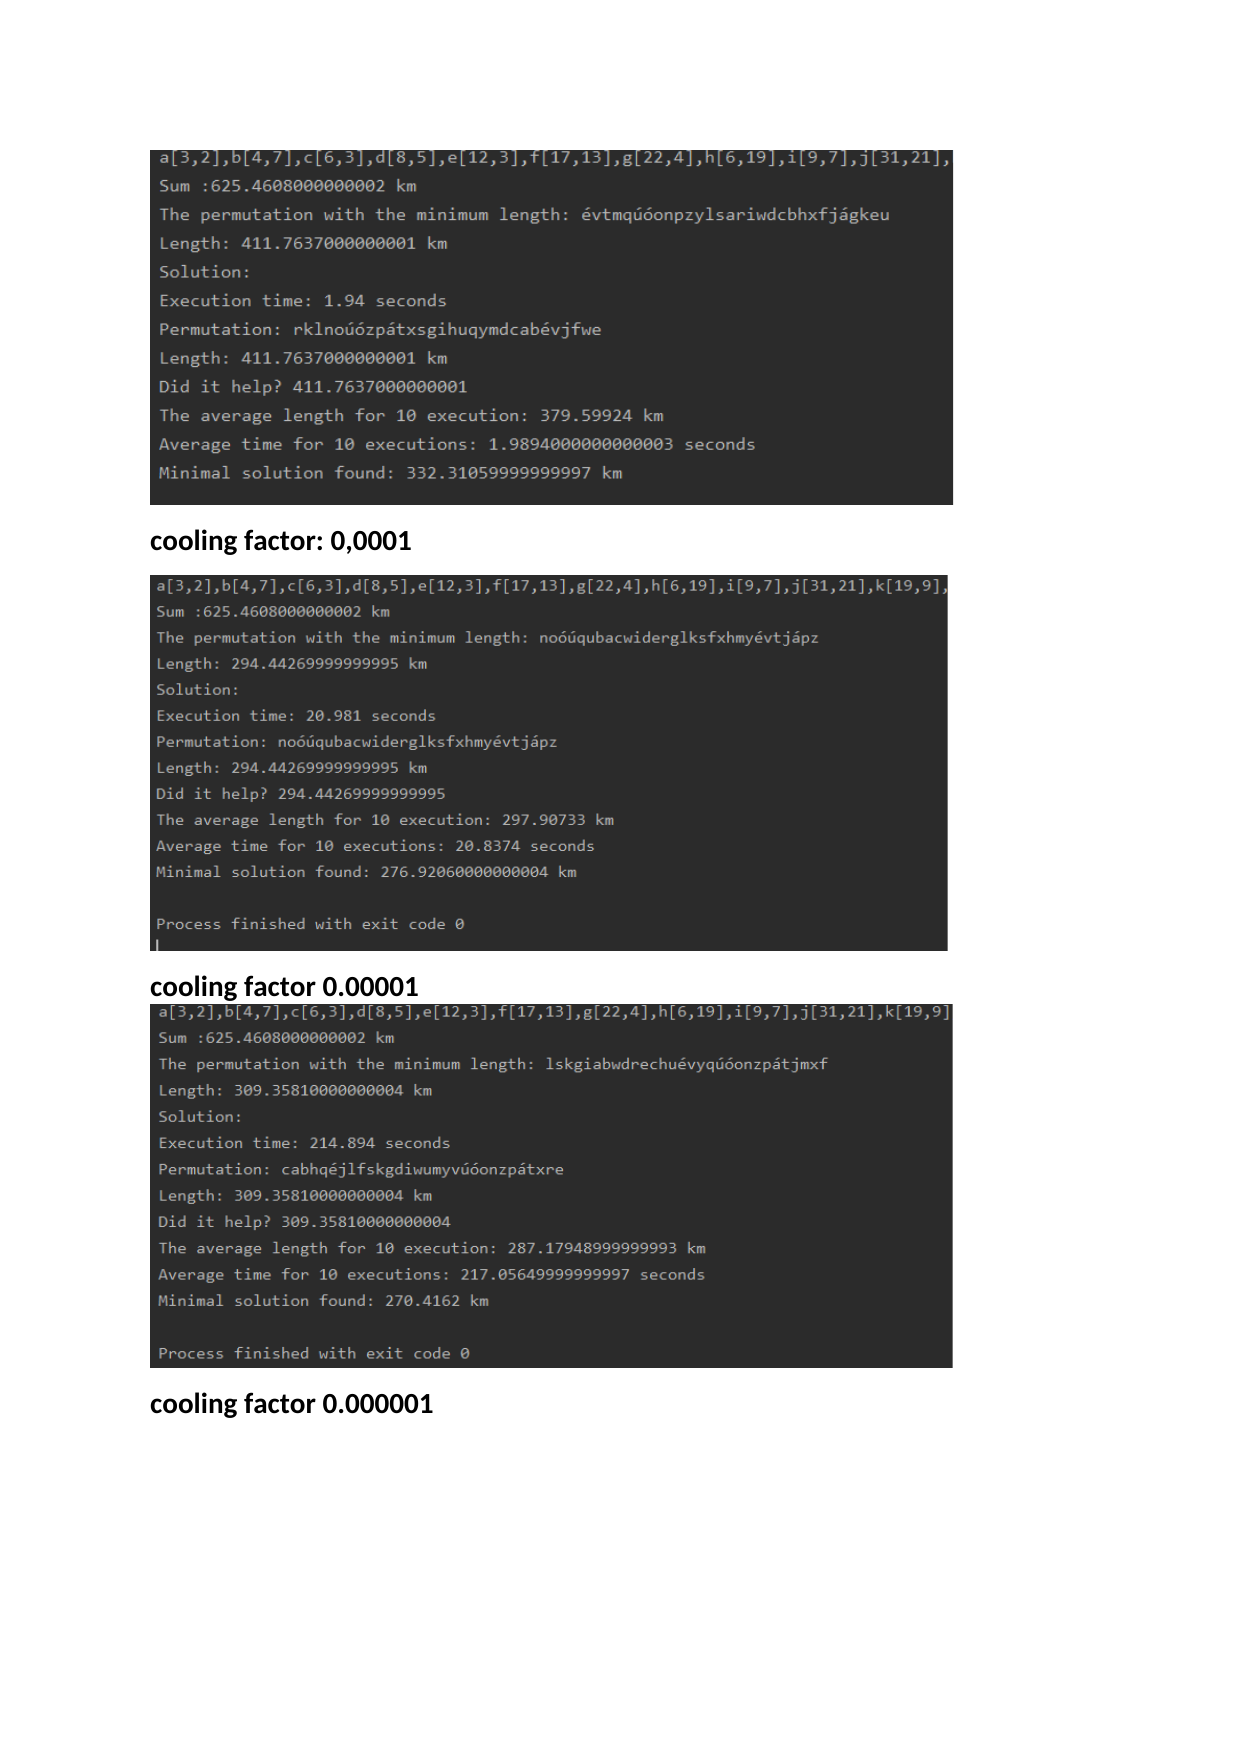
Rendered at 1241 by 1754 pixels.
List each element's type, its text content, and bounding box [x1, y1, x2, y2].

text cooling factor 0.00001 [150, 968, 1090, 1367]
text cooling factor: 0,0001 [150, 522, 1090, 558]
text cooling factor 0.000001 [150, 1385, 1090, 1456]
